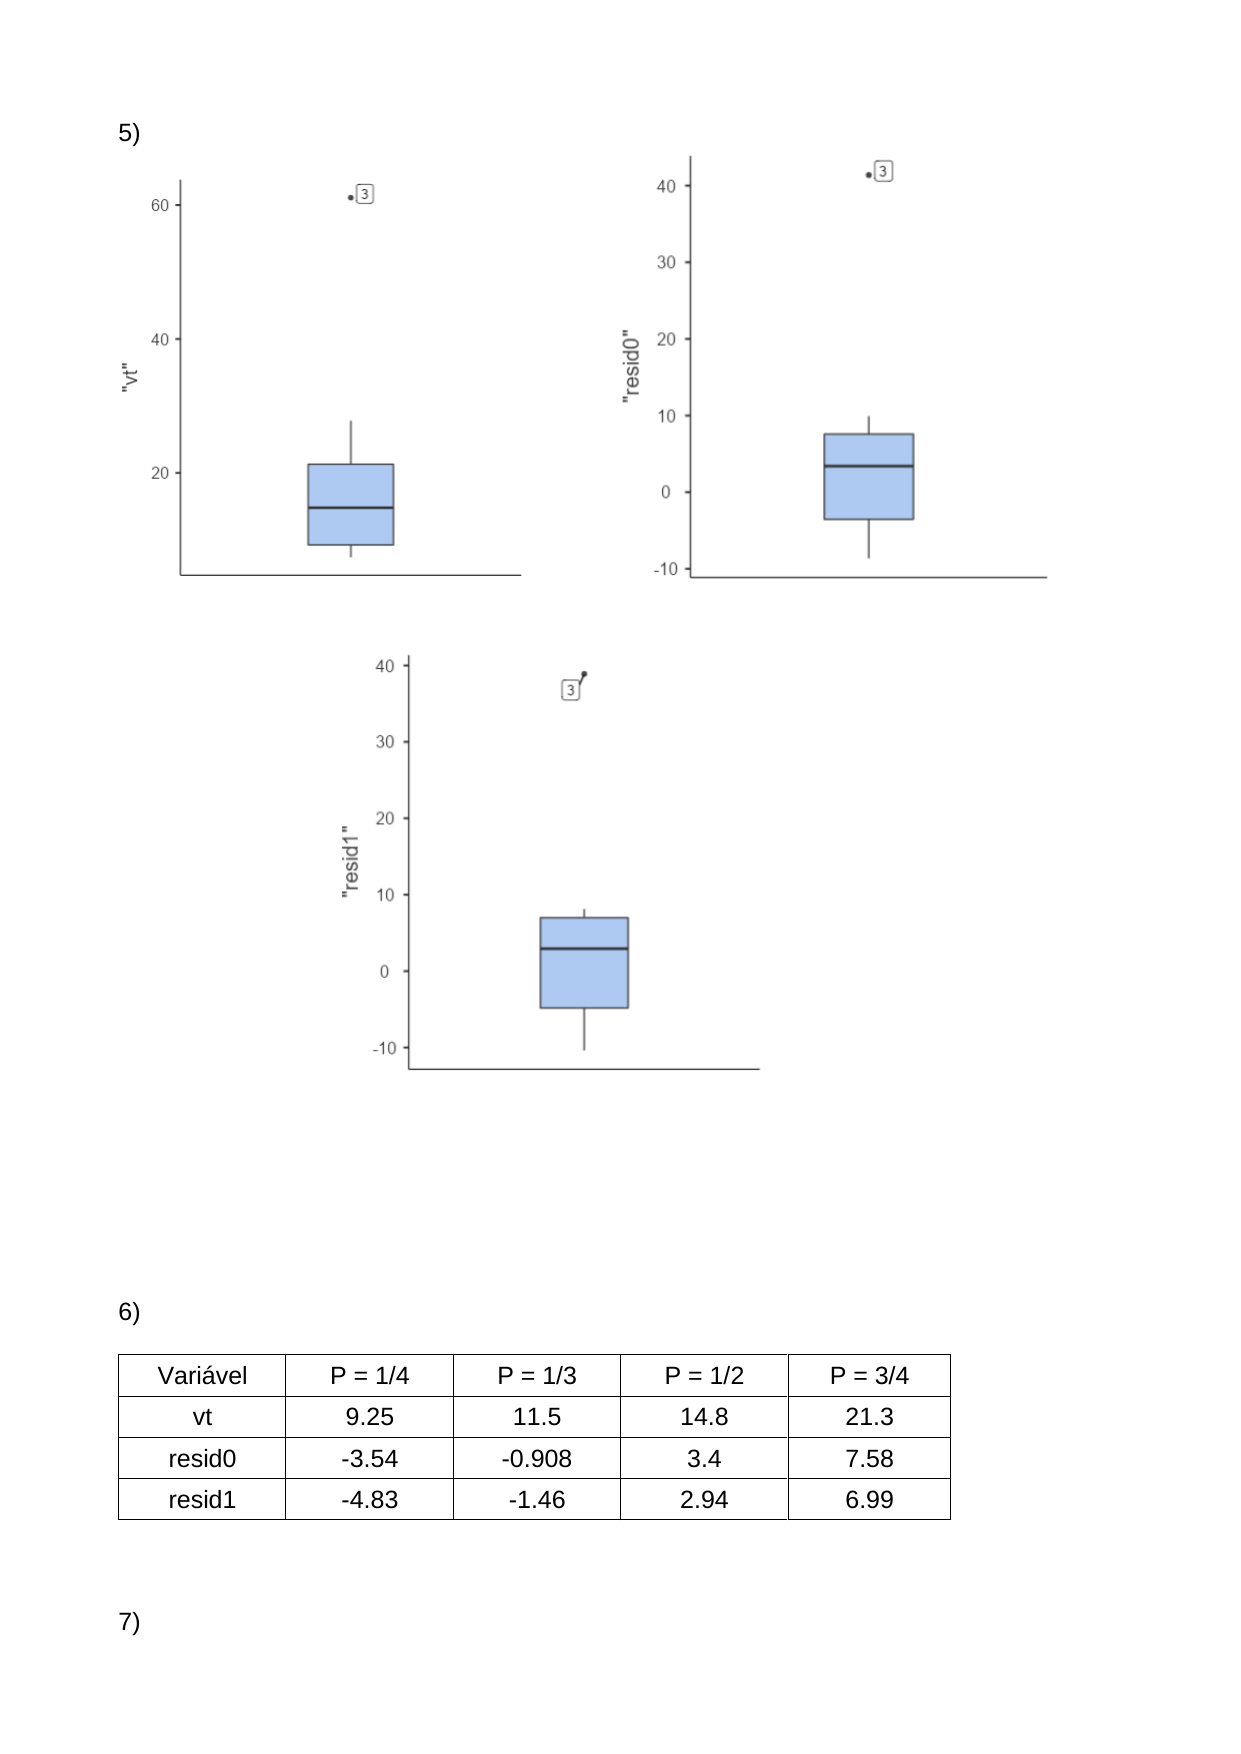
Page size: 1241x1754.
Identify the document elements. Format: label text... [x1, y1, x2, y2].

text 7) [118, 1607, 1122, 1635]
text 6) [118, 1297, 1122, 1326]
table_cell resid1 [119, 1479, 285, 1519]
table_cell -4.83 [286, 1479, 453, 1519]
picture [110, 161, 560, 603]
table_header P = 3/4 [789, 1355, 950, 1396]
table_cell resid0 [119, 1438, 285, 1478]
table_header P = 1/3 [454, 1355, 620, 1396]
table_cell 14.8 [621, 1397, 787, 1437]
table_header P = 1/2 [621, 1355, 787, 1396]
picture [321, 624, 834, 1135]
table_cell vt [119, 1397, 285, 1437]
table_header P = 1/4 [286, 1355, 453, 1396]
table_cell 21.3 [789, 1397, 950, 1437]
picture [612, 136, 1081, 605]
table_cell 9.25 [286, 1397, 453, 1437]
text 5) [118, 118, 1122, 147]
table_cell 2.94 [621, 1479, 787, 1519]
table_cell 11.5 [454, 1397, 620, 1437]
table_cell 3.4 [621, 1438, 787, 1478]
table_cell -0.908 [454, 1438, 620, 1478]
table_cell 6.99 [789, 1479, 950, 1519]
table_cell -3.54 [286, 1438, 453, 1478]
table_cell 7.58 [789, 1438, 950, 1478]
table_header Variável [119, 1355, 285, 1396]
table_cell -1.46 [454, 1479, 620, 1519]
